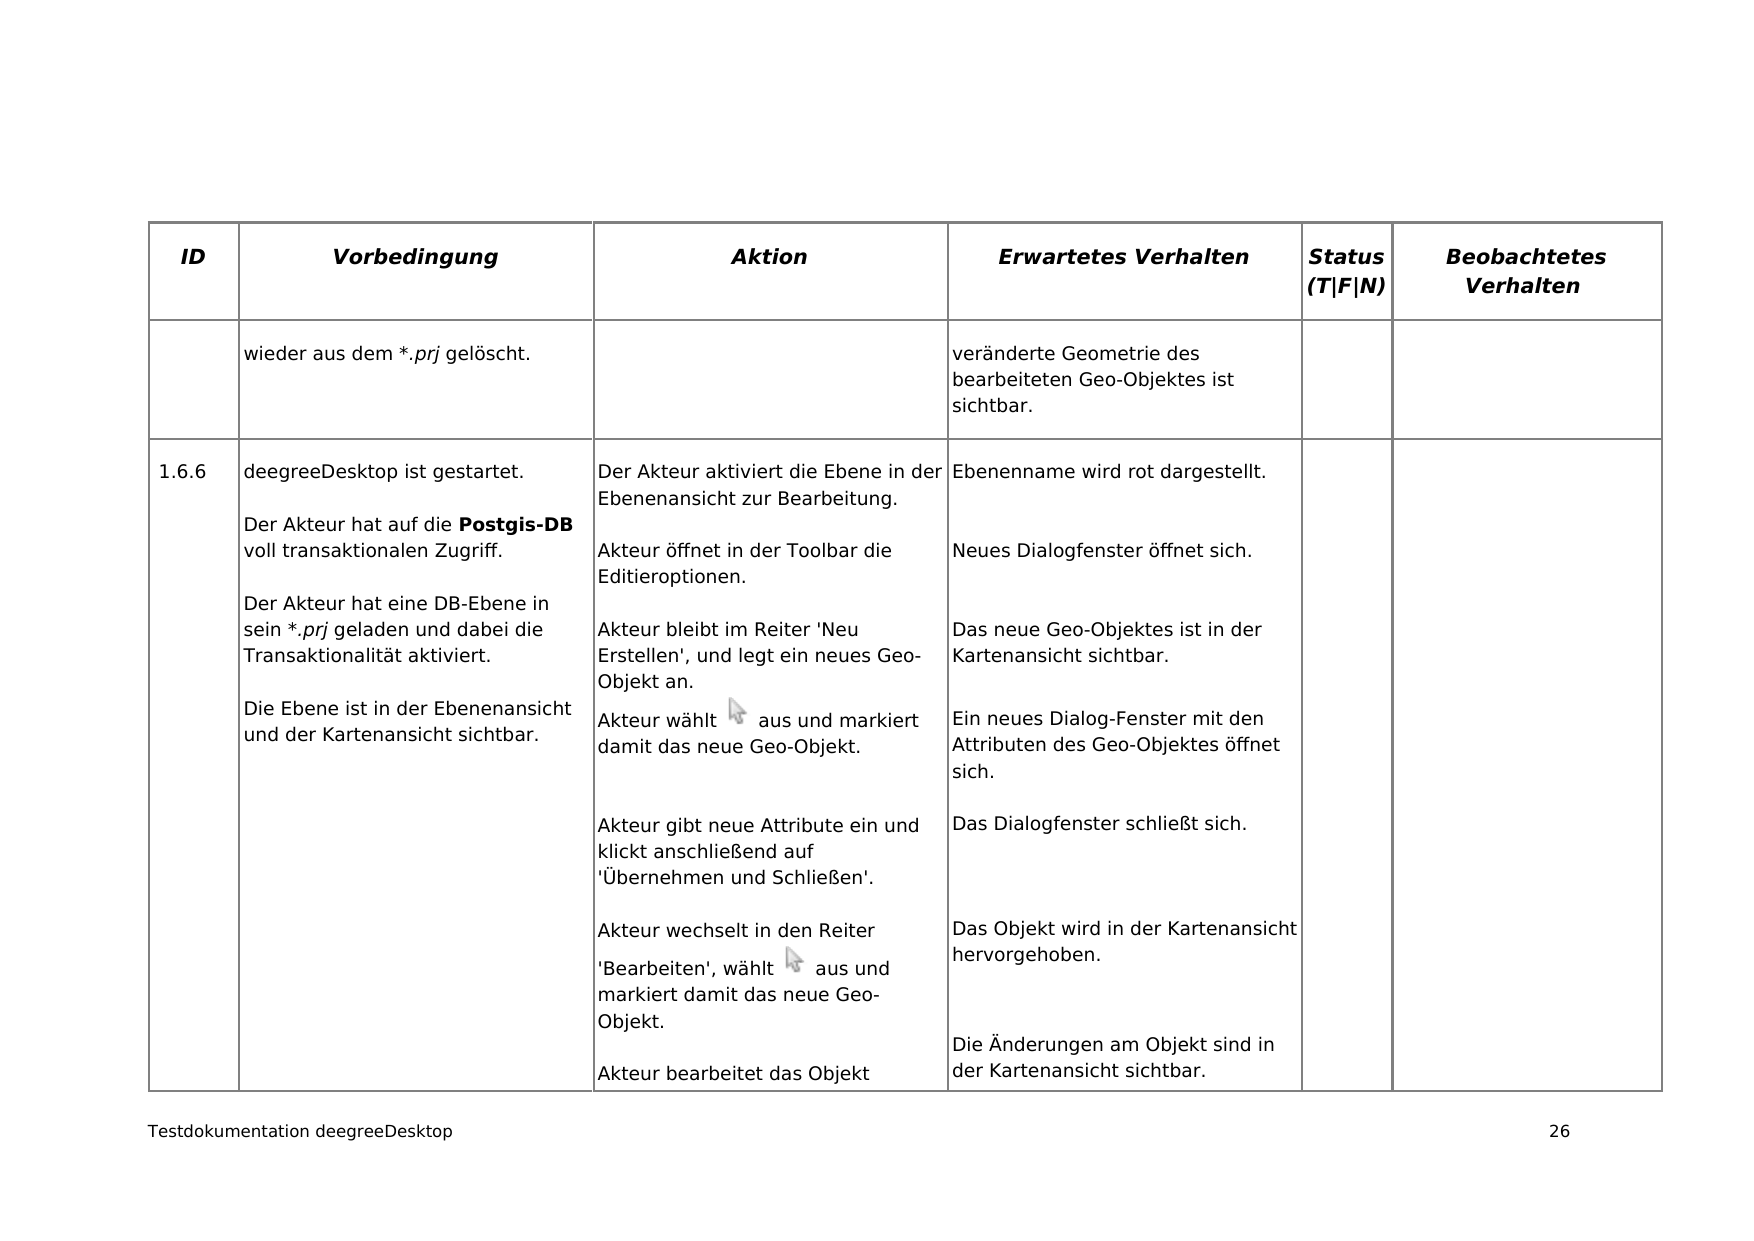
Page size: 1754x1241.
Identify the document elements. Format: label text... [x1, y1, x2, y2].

table_cell [1303, 321, 1391, 438]
table_header ID [150, 224, 238, 319]
table_header Aktion [595, 224, 947, 319]
table_cell [1394, 321, 1661, 438]
picture [722, 697, 753, 728]
table_header Status (T|F|N) [1303, 224, 1391, 319]
table_header Vorbedingung [240, 224, 592, 319]
table_cell [150, 440, 238, 1090]
table_cell deegreeDesktop ist gestartet. Der Akteur hat auf die Postgis-DB voll transaktionalen Zugriff. Der Akteur hat eine DB-Ebene in sein *.prj geladen und dabei die Transaktionalität aktiviert. Die Ebene ist in der Ebenenansicht und der Kartenansicht sichtbar. [240, 440, 592, 1090]
table_cell [1303, 440, 1391, 1090]
table_cell [1394, 440, 1661, 1090]
table_header Beobachtetes Verhalten [1394, 224, 1661, 319]
table_cell wieder aus dem *.prj gelöscht. [240, 321, 592, 438]
table_cell Der Akteur aktiviert die Ebene in der Ebenenansicht zur Bearbeitung. Akteur öffnet in der Toolbar die Editieroptionen. Akteur bleibt im Reiter 'Neu Erstellen', und legt ein neues Geo-Objekt an. Akteur wählt aus und markiert damit das neue Geo-Objekt. Akteur gibt neue Attribute ein und klickt anschließend auf 'Übernehmen und Schließen'. Akteur wechselt in den Reiter 'Bearbeiten', wählt aus und markiert damit das neue Geo-Objekt. Akteur bearbeitet das Objekt [595, 440, 947, 1090]
table_cell [595, 321, 947, 438]
picture [779, 946, 810, 976]
table_header Erwartetes Verhalten [949, 224, 1301, 319]
table_cell veränderte Geometrie des bearbeiteten Geo-Objektes ist sichtbar. [949, 321, 1301, 438]
table_cell Ebenenname wird rot dargestellt. Neues Dialogfenster öffnet sich. Das neue Geo-Objektes ist in der Kartenansicht sichtbar. Ein neues Dialog-Fenster mit den Attributen des Geo-Objektes öffnet sich. Das Dialogfenster schließt sich. Das Objekt wird in der Kartenansicht hervorgehoben. Die Änderungen am Objekt sind in der Kartenansicht sichtbar. [949, 440, 1301, 1090]
table_cell [150, 321, 238, 438]
